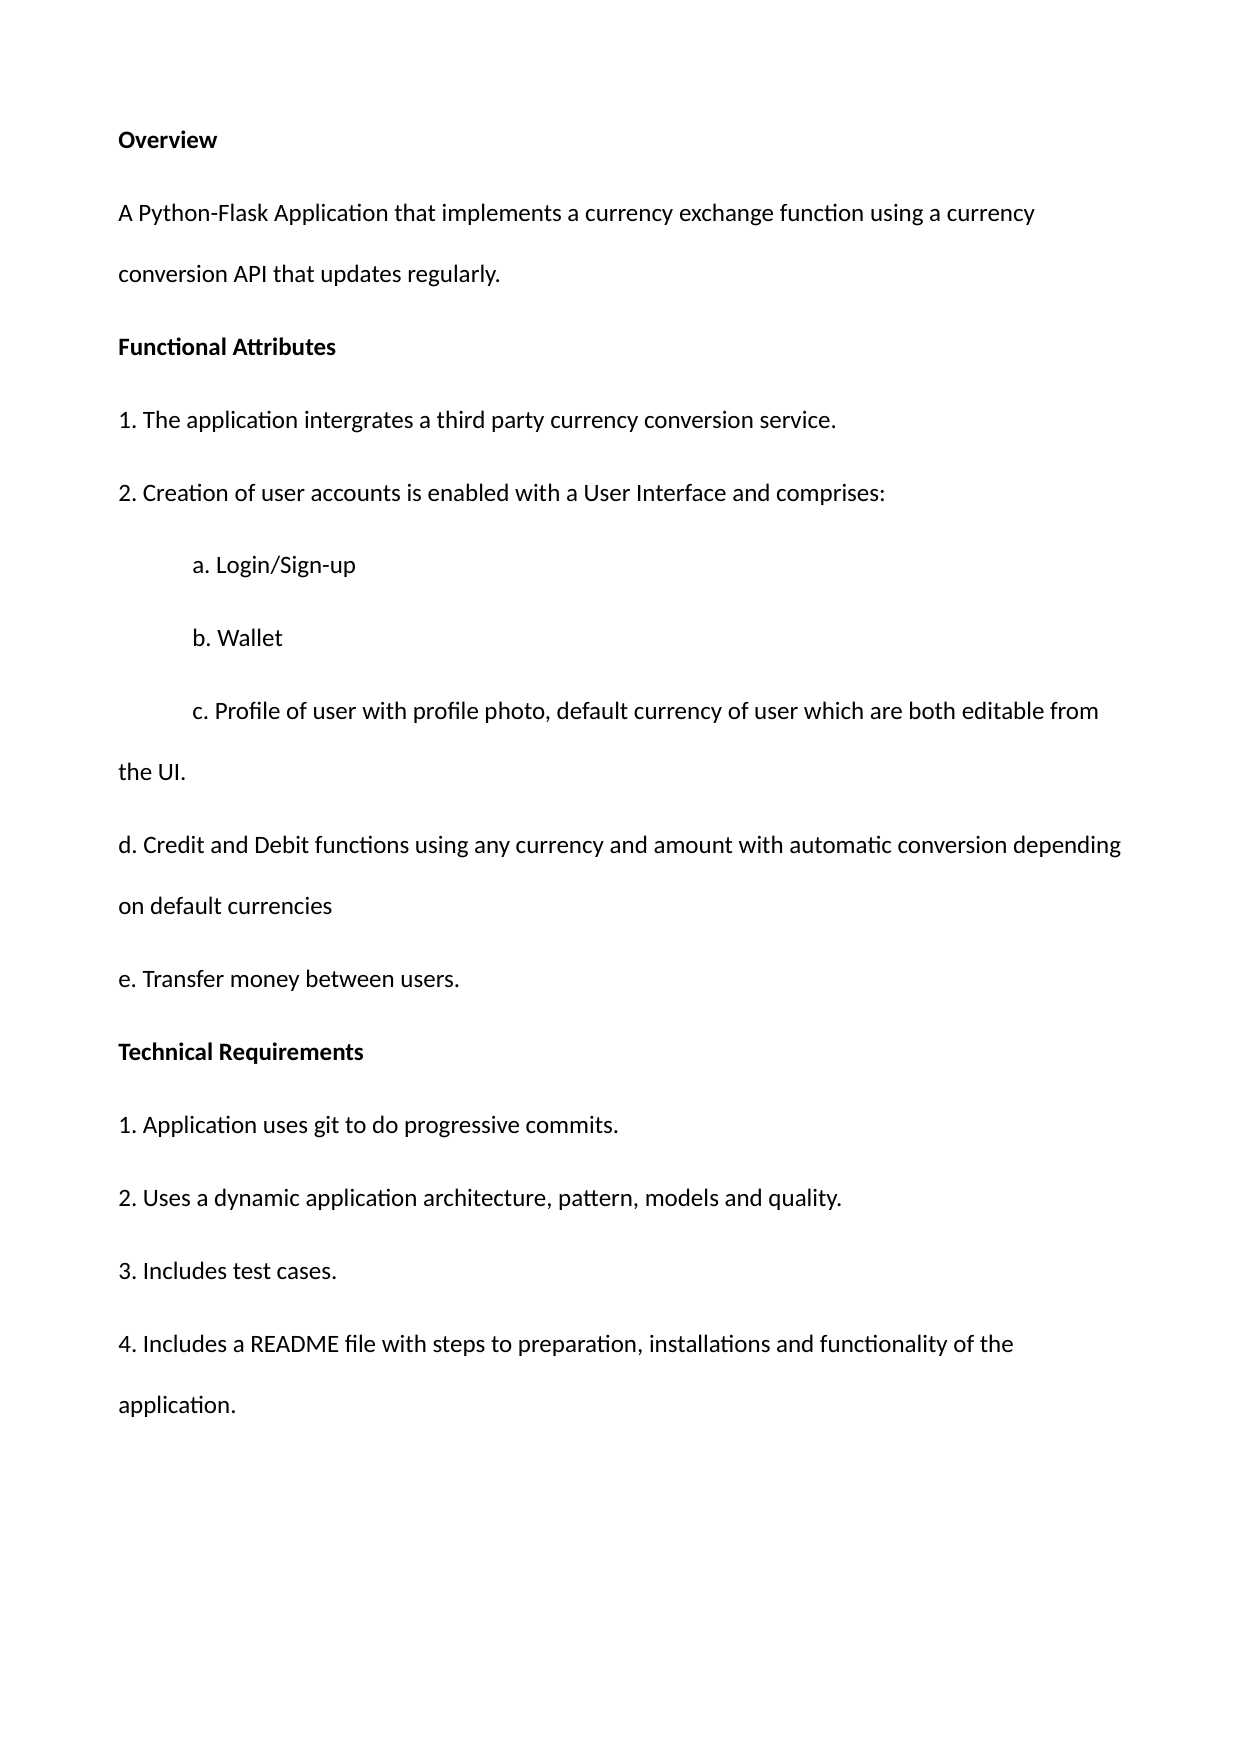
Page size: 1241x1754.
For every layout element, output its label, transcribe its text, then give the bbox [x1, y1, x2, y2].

text 1. The application intergrates a third party currency conversion service. [118, 404, 1122, 434]
text b. Wallet [118, 623, 1122, 653]
text 2. Creation of user accounts is enabled with a User Interface and comprises: [118, 477, 1122, 507]
text e. Transfer money between users. [118, 963, 1122, 994]
text 4. Includes a README file with steps to preparation, installations and functionality of the application. [118, 1328, 1122, 1419]
text 3. Includes test cases. [118, 1255, 1122, 1286]
text 1. Application uses git to do progressive commits. [118, 1109, 1122, 1140]
text 2. Uses a dynamic application architecture, pattern, models and quality. [118, 1182, 1122, 1213]
text a. Login/Sign-up [118, 550, 1122, 580]
text Overview [118, 124, 1122, 154]
text A Python-Flask Application that implements a currency exchange function using a currency conversion API that updates regularly. [118, 197, 1122, 288]
text Technical Requirements [118, 1036, 1122, 1067]
text c. Profile of user with profile photo, default currency of user which are both editable from the UI. [118, 696, 1122, 787]
text Functional Attributes [118, 331, 1122, 361]
text d. Credit and Debit functions using any currency and amount with automatic conversion depending on default currencies [118, 829, 1122, 921]
